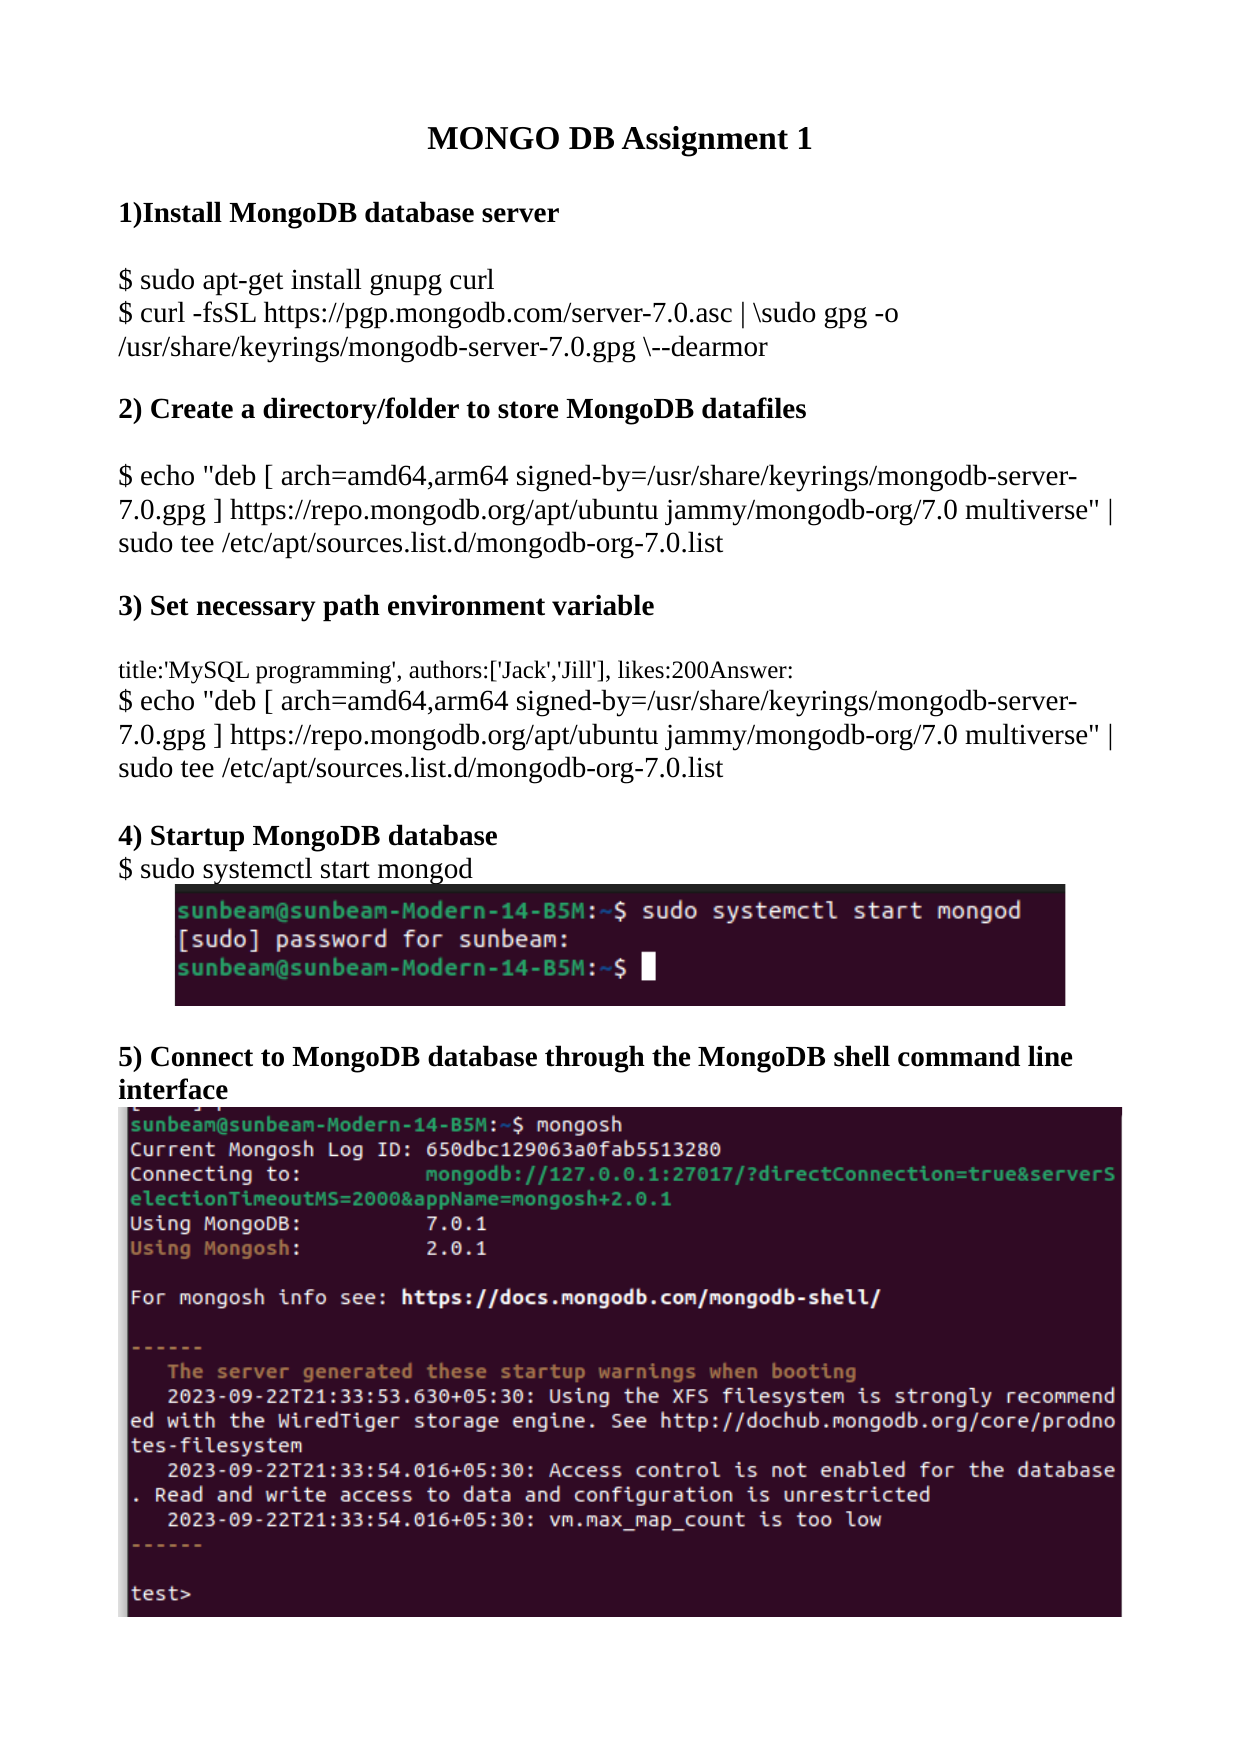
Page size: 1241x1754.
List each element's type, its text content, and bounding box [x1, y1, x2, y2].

text MONGO DB Assignment 1 [118, 118, 1122, 156]
text 4) Startup MongoDB database [118, 818, 1122, 851]
text title:'MySQL programming', authors:['Jack','Jill'], likes:200Answer: [118, 655, 1122, 683]
text $ echo "deb [ arch=amd64,arm64 signed-by=/usr/share/keyrings/mongodb-server-7.0.gpg ] https://repo.mongodb.org/apt/ubuntu jammy/mongodb-org/7.0 multiverse" | sudo tee /etc/apt/sources.list.d/mongodb-org-7.0.list [118, 683, 1122, 784]
picture [118, 1107, 1123, 1617]
text $ curl -fsSL https://pgp.mongodb.com/server-7.0.asc | \sudo gpg -o /usr/share/keyrings/mongodb-server-7.0.gpg \--dearmor [118, 295, 1122, 362]
text $ sudo apt-get install gnupg curl [118, 262, 1122, 295]
picture [174, 884, 1066, 1006]
text 5) Connect to MongoDB database through the MongoDB shell command line interface [118, 1039, 1122, 1106]
text 2) Create a directory/folder to store MongoDB datafiles [118, 391, 1122, 425]
text $ echo "deb [ arch=amd64,arm64 signed-by=/usr/share/keyrings/mongodb-server-7.0.gpg ] https://repo.mongodb.org/apt/ubuntu jammy/mongodb-org/7.0 multiverse" | sudo tee /etc/apt/sources.list.d/mongodb-org-7.0.list [118, 458, 1122, 559]
text 3) Set necessary path environment variable [118, 588, 1122, 621]
text $ sudo systemctl start mongod [118, 851, 1122, 885]
text 1)Install MongoDB database server [118, 195, 1122, 228]
